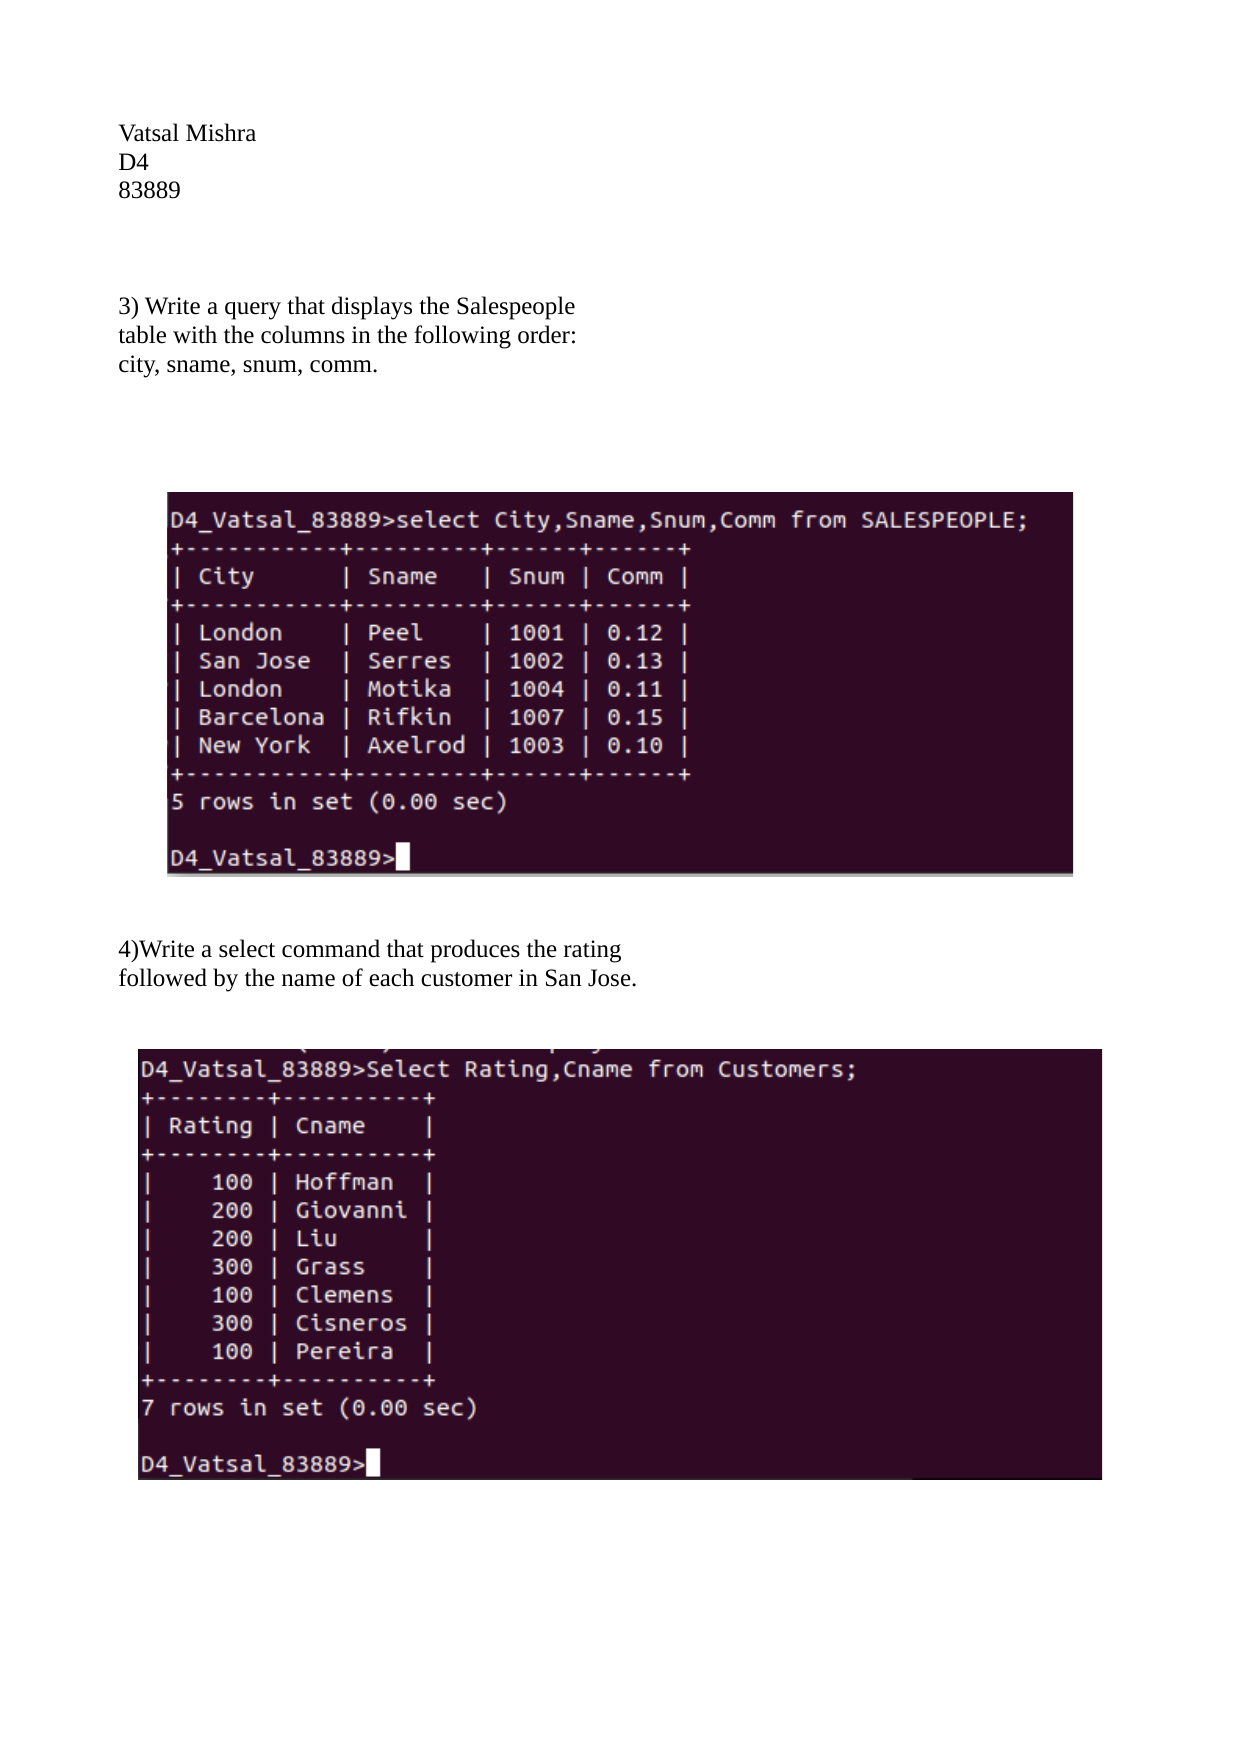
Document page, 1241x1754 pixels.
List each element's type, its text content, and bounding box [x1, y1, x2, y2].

picture [167, 492, 1074, 877]
text 3) Write a query that displays the Salespeople [118, 291, 1122, 320]
text 4)Write a select command that produces the rating [118, 934, 1122, 963]
text table with the columns in the following order: [118, 320, 1122, 349]
text followed by the name of each customer in San Jose. [118, 963, 1122, 992]
text city, sname, snum, comm. [118, 349, 1122, 378]
picture [138, 1049, 1103, 1480]
